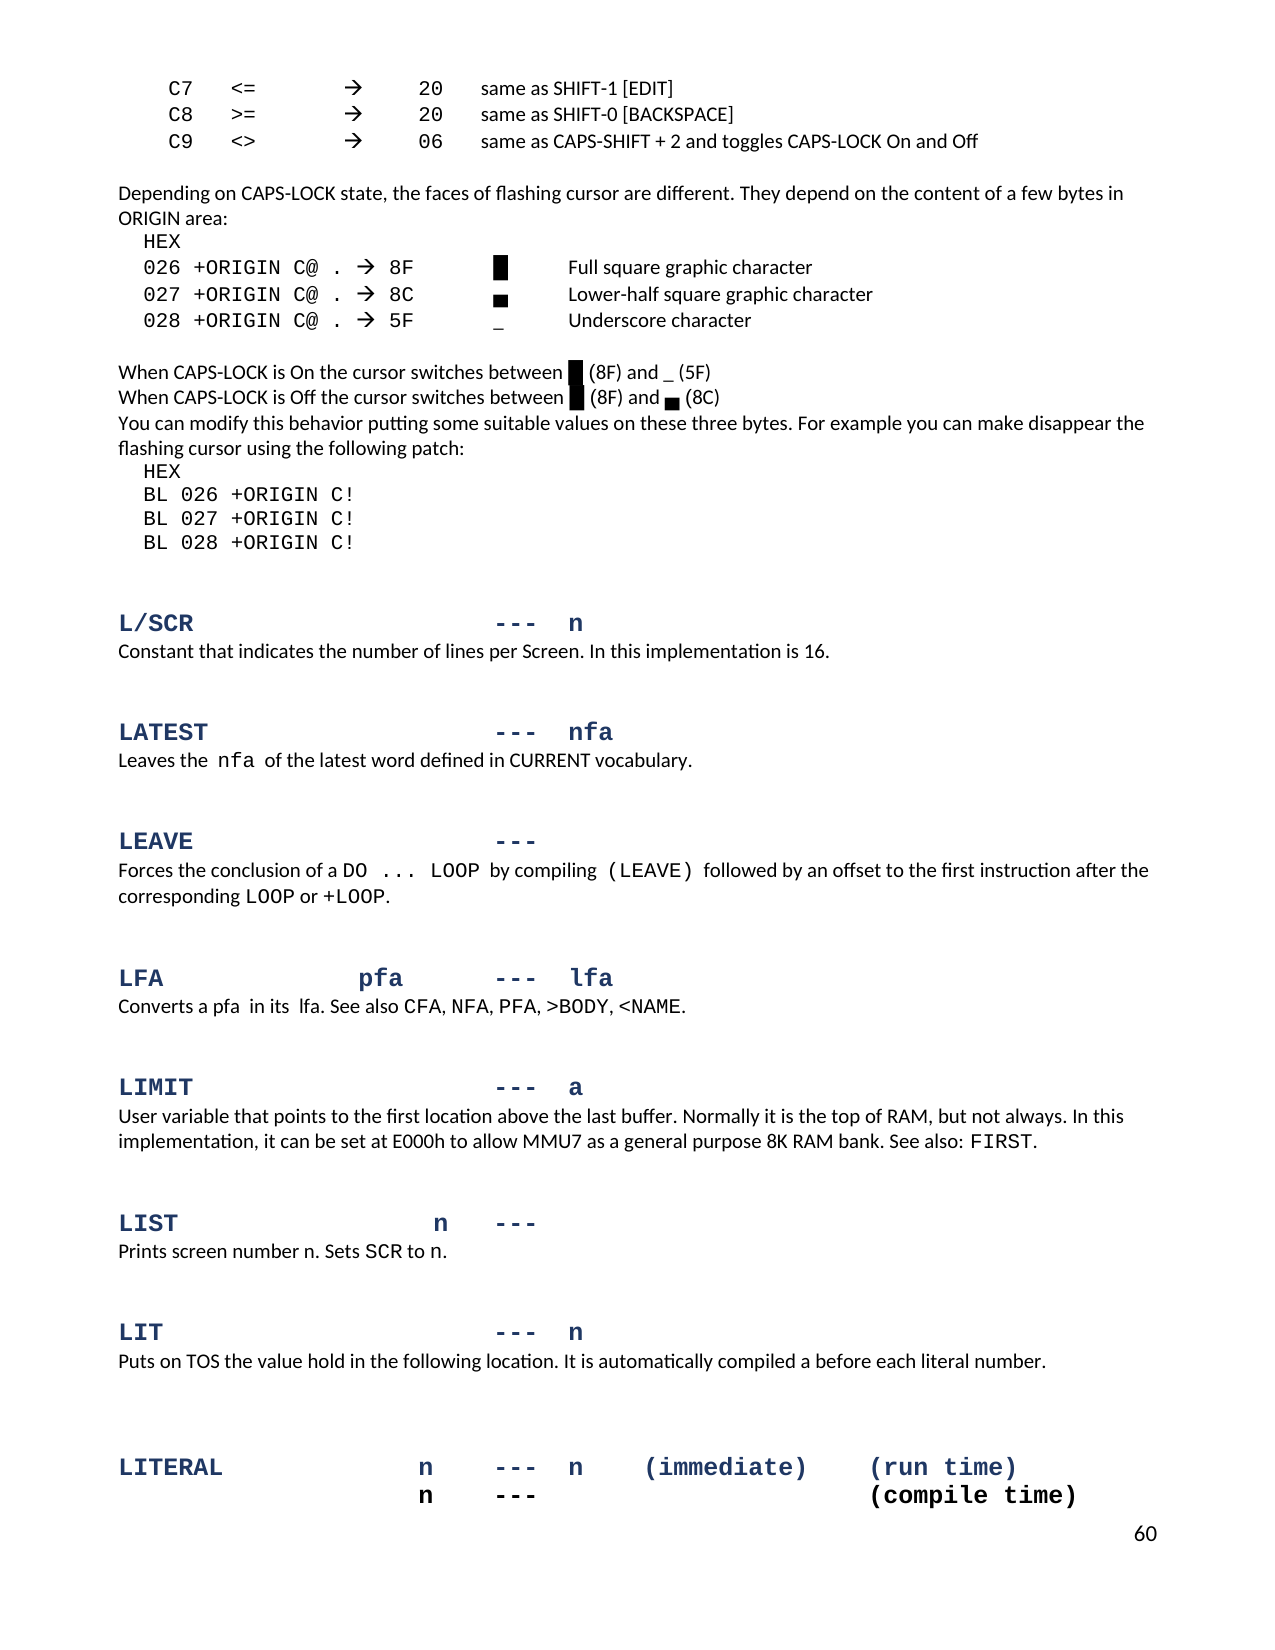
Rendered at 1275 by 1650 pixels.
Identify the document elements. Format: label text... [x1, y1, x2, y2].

subtitle LITERAL n --- n (immediate) (run time) [118, 1454, 1157, 1482]
subtitle LIMIT --- a [118, 1075, 1157, 1103]
text Constant that indicates the number of lines per Screen. In this implementation is 16. [118, 639, 1157, 664]
text Depending on CAPS-LOCK state, the faces of flashing cursor are different. They depend on the content of a few bytes in ORIGIN area: [118, 180, 1157, 231]
text When CAPS-LOCK is Off the cursor switches between █ (8F) and ▄ (8C) [118, 384, 569, 410]
text BL 027 +ORIGIN C! [118, 508, 1157, 532]
subtitle LFA pfa --- lfa [118, 965, 1157, 993]
subtitle LATEST --- nfa [118, 719, 1157, 747]
subtitle L/SCR --- n [118, 610, 1157, 639]
text User variable that points to the first location above the last buffer. Normally it is the top of RAM, but not always. In this implementation, it can be set at E000h to allow MMU7 as a general purpose 8K RAM bank. See also: FIRST. [118, 1103, 1157, 1155]
text n --- (compile time) [118, 1482, 1157, 1511]
text Puts on TOS the value hold in the following location. It is automatically compiled a before each literal number. [118, 1348, 1157, 1374]
subtitle LEAVE --- [118, 829, 1157, 857]
text When CAPS-LOCK is Off the cursor switches between █ (8F) and ▄ (8C) [583, 384, 1157, 410]
text HEX [118, 461, 1157, 484]
text 028 +ORIGIN C@ .  5F _ Underscore character [118, 307, 1157, 334]
subtitle LIT --- n [118, 1320, 1157, 1348]
text When CAPS-LOCK is On the cursor switches between █ (8F) and _ (5F) [118, 359, 1157, 384]
text C7 <=  20 same as SHIFT-1 [EDIT] [118, 75, 1157, 101]
text C9 <>  06 same as CAPS-SHIFT + 2 and toggles CAPS-LOCK On and Off [118, 128, 1157, 154]
text Prints screen number n. Sets SCR to n. [118, 1238, 1157, 1265]
text BL 028 +ORIGIN C! [118, 532, 1157, 555]
text BL 026 +ORIGIN C! [118, 484, 1157, 508]
text 026 +ORIGIN C@ .  8F █ Full square graphic character [118, 254, 1157, 281]
text 027 +ORIGIN C@ .  8C ▄ Lower-half square graphic character [118, 281, 1157, 307]
text Leaves the nfa of the latest word defined in CURRENT vocabulary. [118, 747, 1157, 774]
subtitle LIST n --- [118, 1210, 1157, 1238]
text HEX [118, 231, 1157, 254]
text Converts a pfa in its lfa. See also CFA, NFA, PFA, >BODY, <NAME. [118, 993, 1157, 1020]
text You can modify this behavior putting some suitable values on these three bytes. For example you can make disappear the flashing cursor using the following patch: [118, 410, 1157, 461]
text C8 >=  20 same as SHIFT-0 [BACKSPACE] [118, 101, 1157, 128]
text Forces the conclusion of a DO ... LOOP by compiling (LEAVE) followed by an offset to the first instruction after the corresponding LOOP or +LOOP. [118, 857, 1157, 910]
